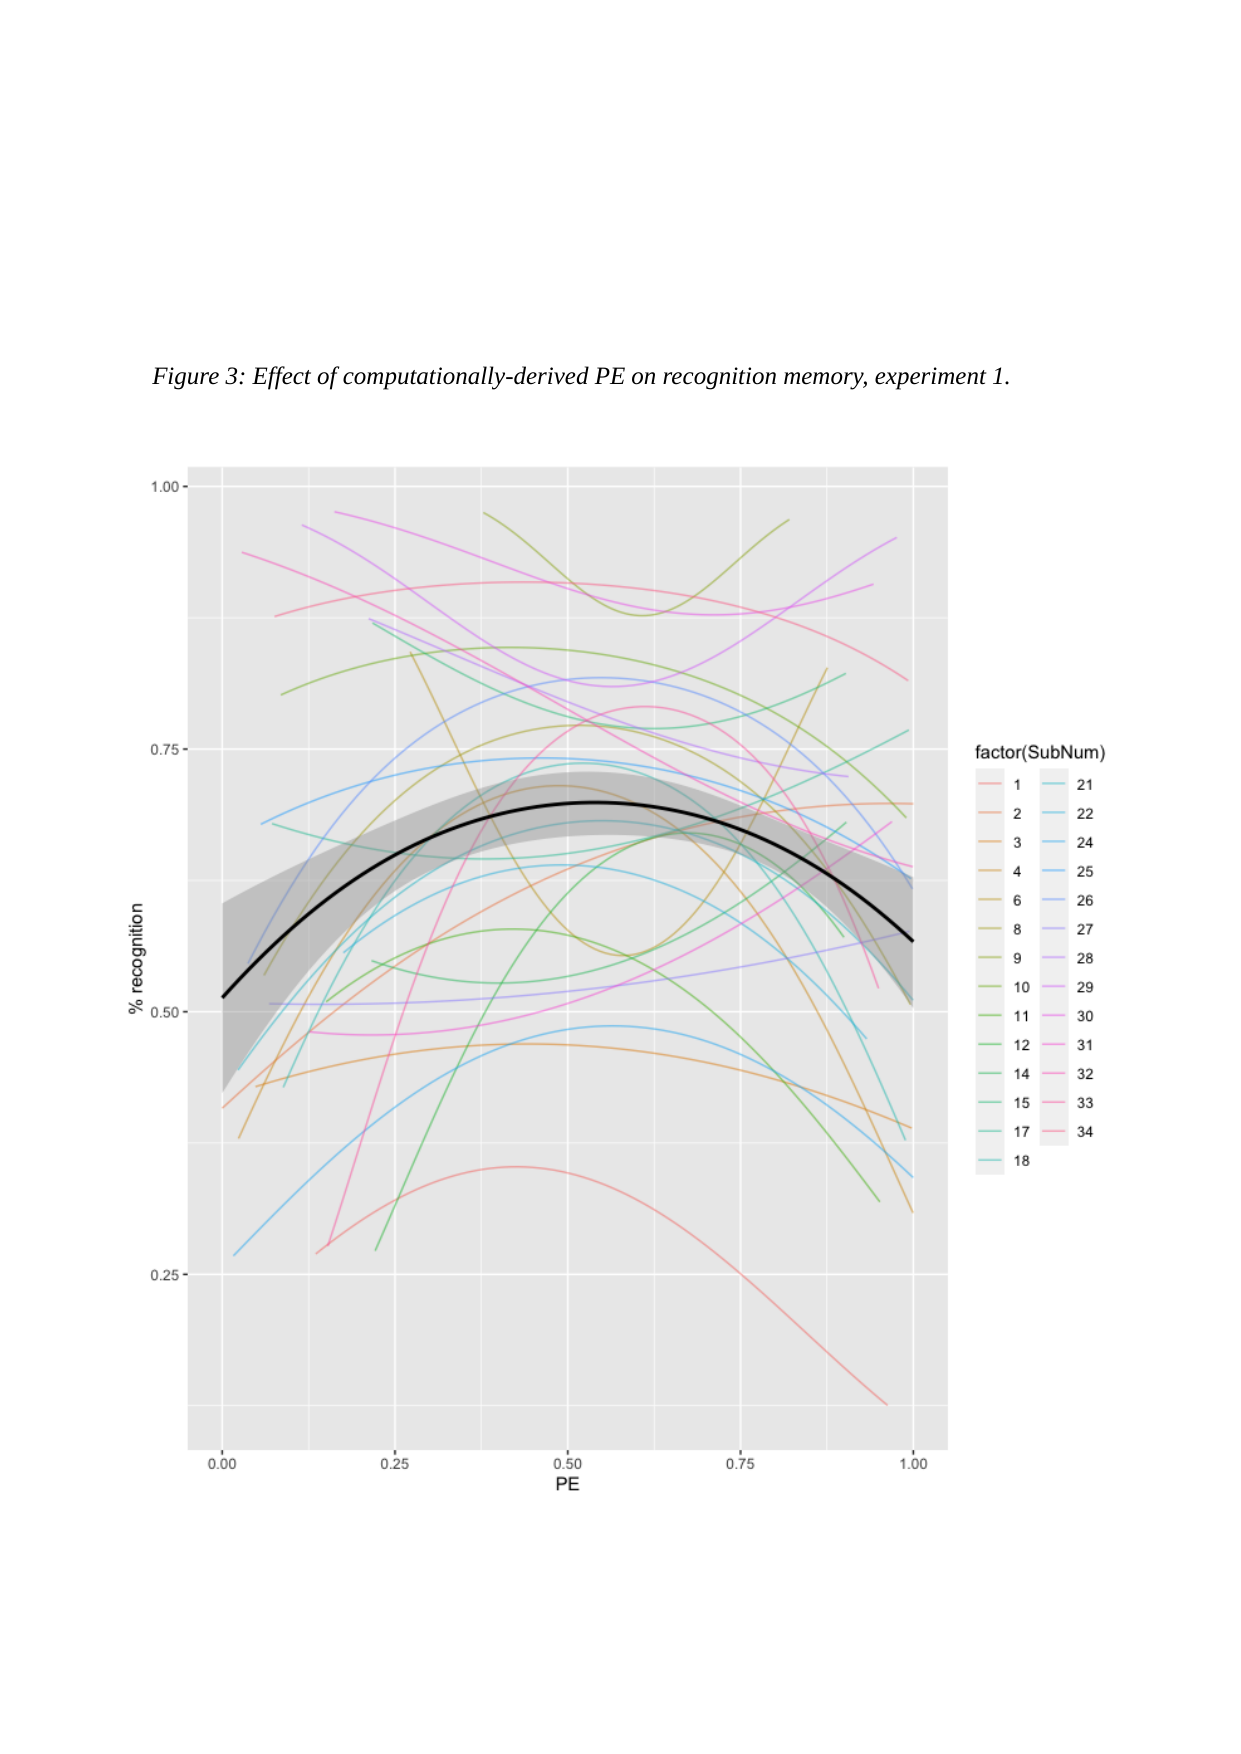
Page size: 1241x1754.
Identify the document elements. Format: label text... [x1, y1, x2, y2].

text Figure 3: Effect of computationally-derived PE on recognition memory, experiment 1. [152, 361, 1088, 390]
picture [120, 458, 1124, 1503]
